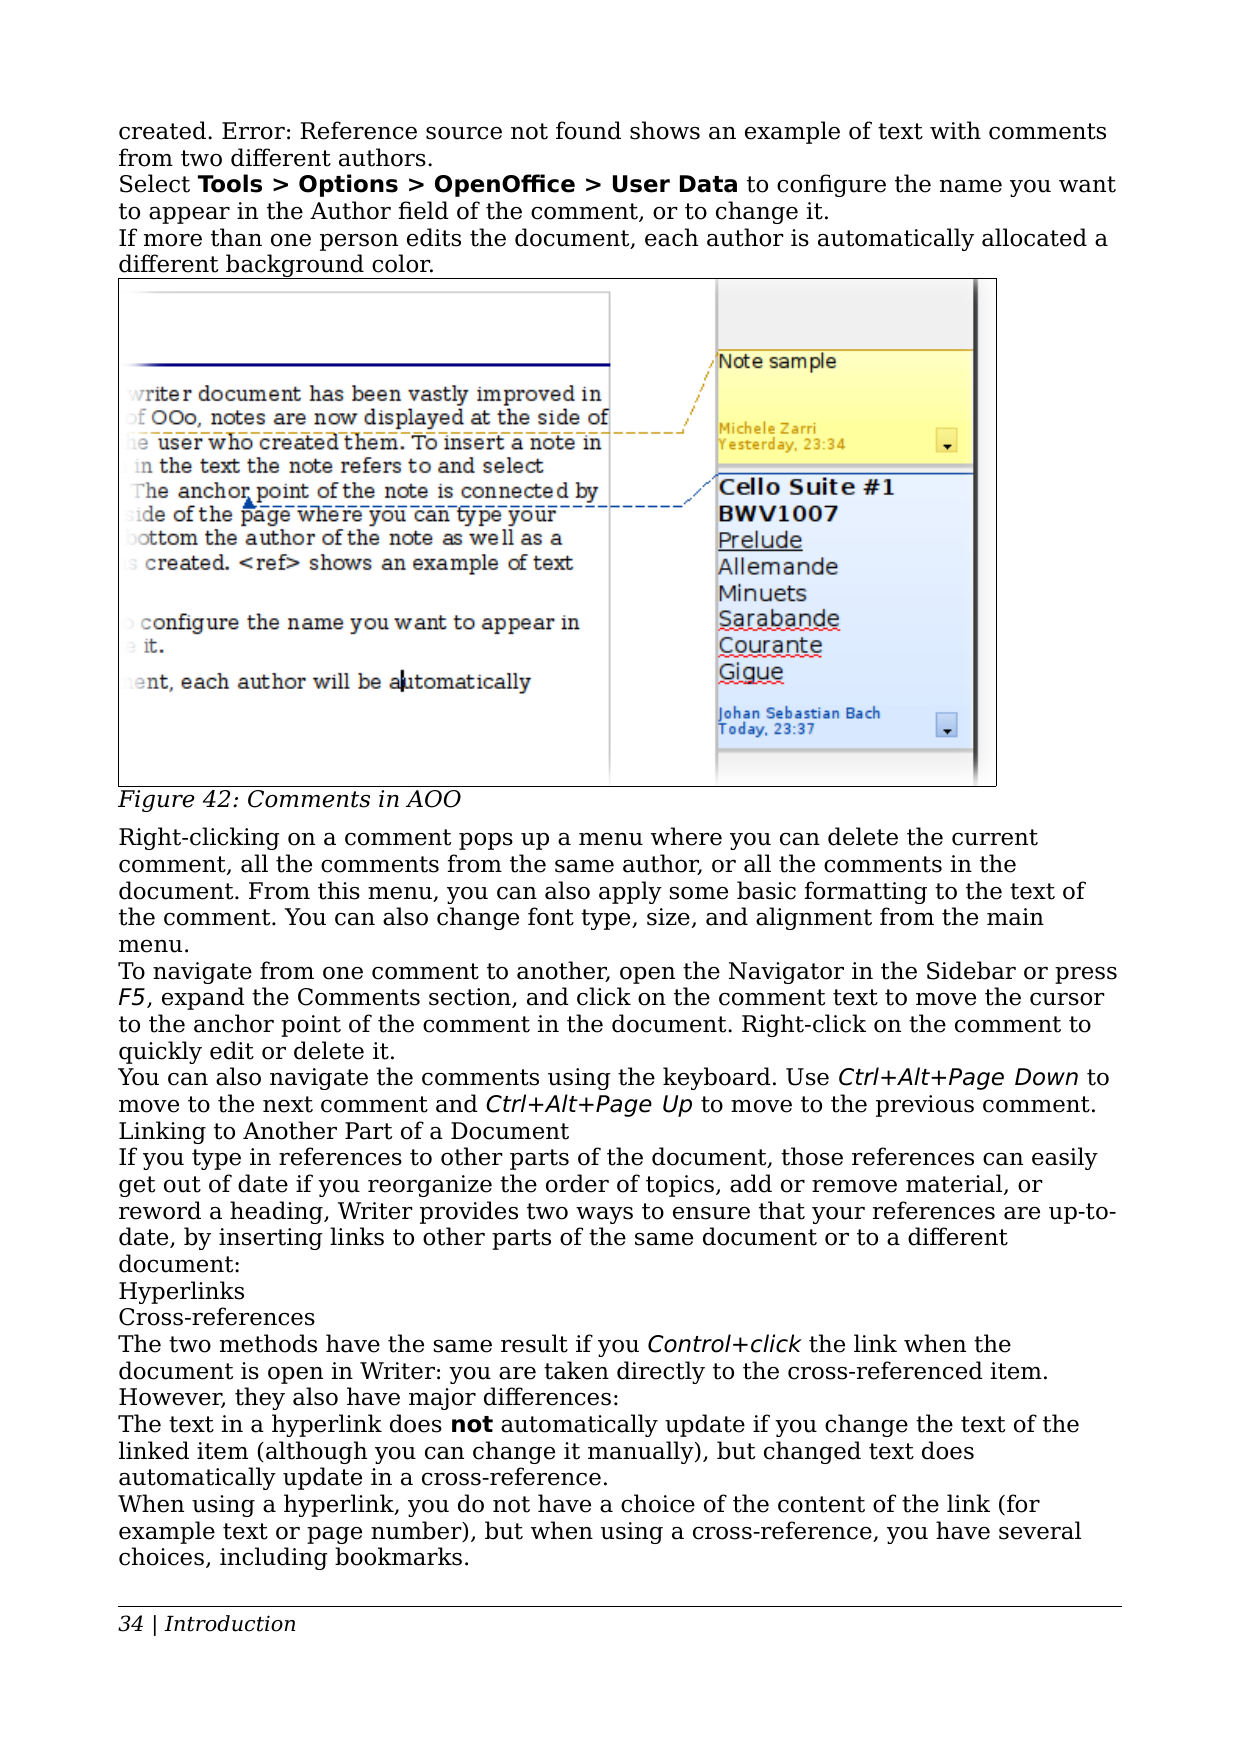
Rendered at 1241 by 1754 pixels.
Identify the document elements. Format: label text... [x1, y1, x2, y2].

text When using a hyperlink, you do not have a choice of the content of the link (for example text or page number), but when using a cross-reference, you have several choices, including bookmarks. [118, 1491, 1122, 1571]
text Select Tools > Options > OpenOffice > User Data to configure the name you want to appear in the Author field of the comment, or to change it. [118, 171, 1122, 225]
text If you type in references to other parts of the document, those references can easily get out of date if you reorganize the order of topics, add or remove material, or reword a heading, Writer provides two ways to ensure that your references are up-to-date, by inserting links to other parts of the same document or to a different document: [118, 1144, 1122, 1278]
text Hyperlinks [118, 1278, 1122, 1304]
text You can also navigate the comments using the keyboard. Use Ctrl+Alt+Page Down to move to the next comment and Ctrl+Alt+Page Up to move to the previous comment. [118, 1064, 1122, 1118]
picture [119, 279, 996, 786]
text If more than one person edits the document, each author is automatically allocated a different background color. [118, 225, 1122, 278]
text Right-clicking on a comment pops up a menu where you can delete the current comment, all the comments from the same author, or all the comments in the document. From this menu, you can also apply some basic formatting to the text of the comment. You can also change font type, size, and alignment from the main menu. [118, 824, 1122, 958]
text The two methods have the same result if you Control+click the link when the document is open in Writer: you are taken directly to the cross-referenced item. However, they also have major differences: [118, 1331, 1122, 1411]
text To navigate from one comment to another, open the Navigator in the Sidebar or press F5, expand the Comments section, and click on the comment text to move the cursor to the anchor point of the comment in the document. Right-click on the comment to quickly edit or delete it. [118, 958, 1122, 1064]
text created. Error: Reference source not found shows an example of text with comments from two different authors. [118, 118, 1122, 171]
text Cross-references [118, 1304, 1122, 1331]
text The text in a hyperlink does not automatically update if you change the text of the linked item (although you can change it manually), but changed text does automatically update in a cross-reference. [118, 1411, 1122, 1491]
text Linking to Another Part of a Document [118, 1118, 1122, 1144]
text Figure 42: Comments in AOO [118, 787, 996, 813]
